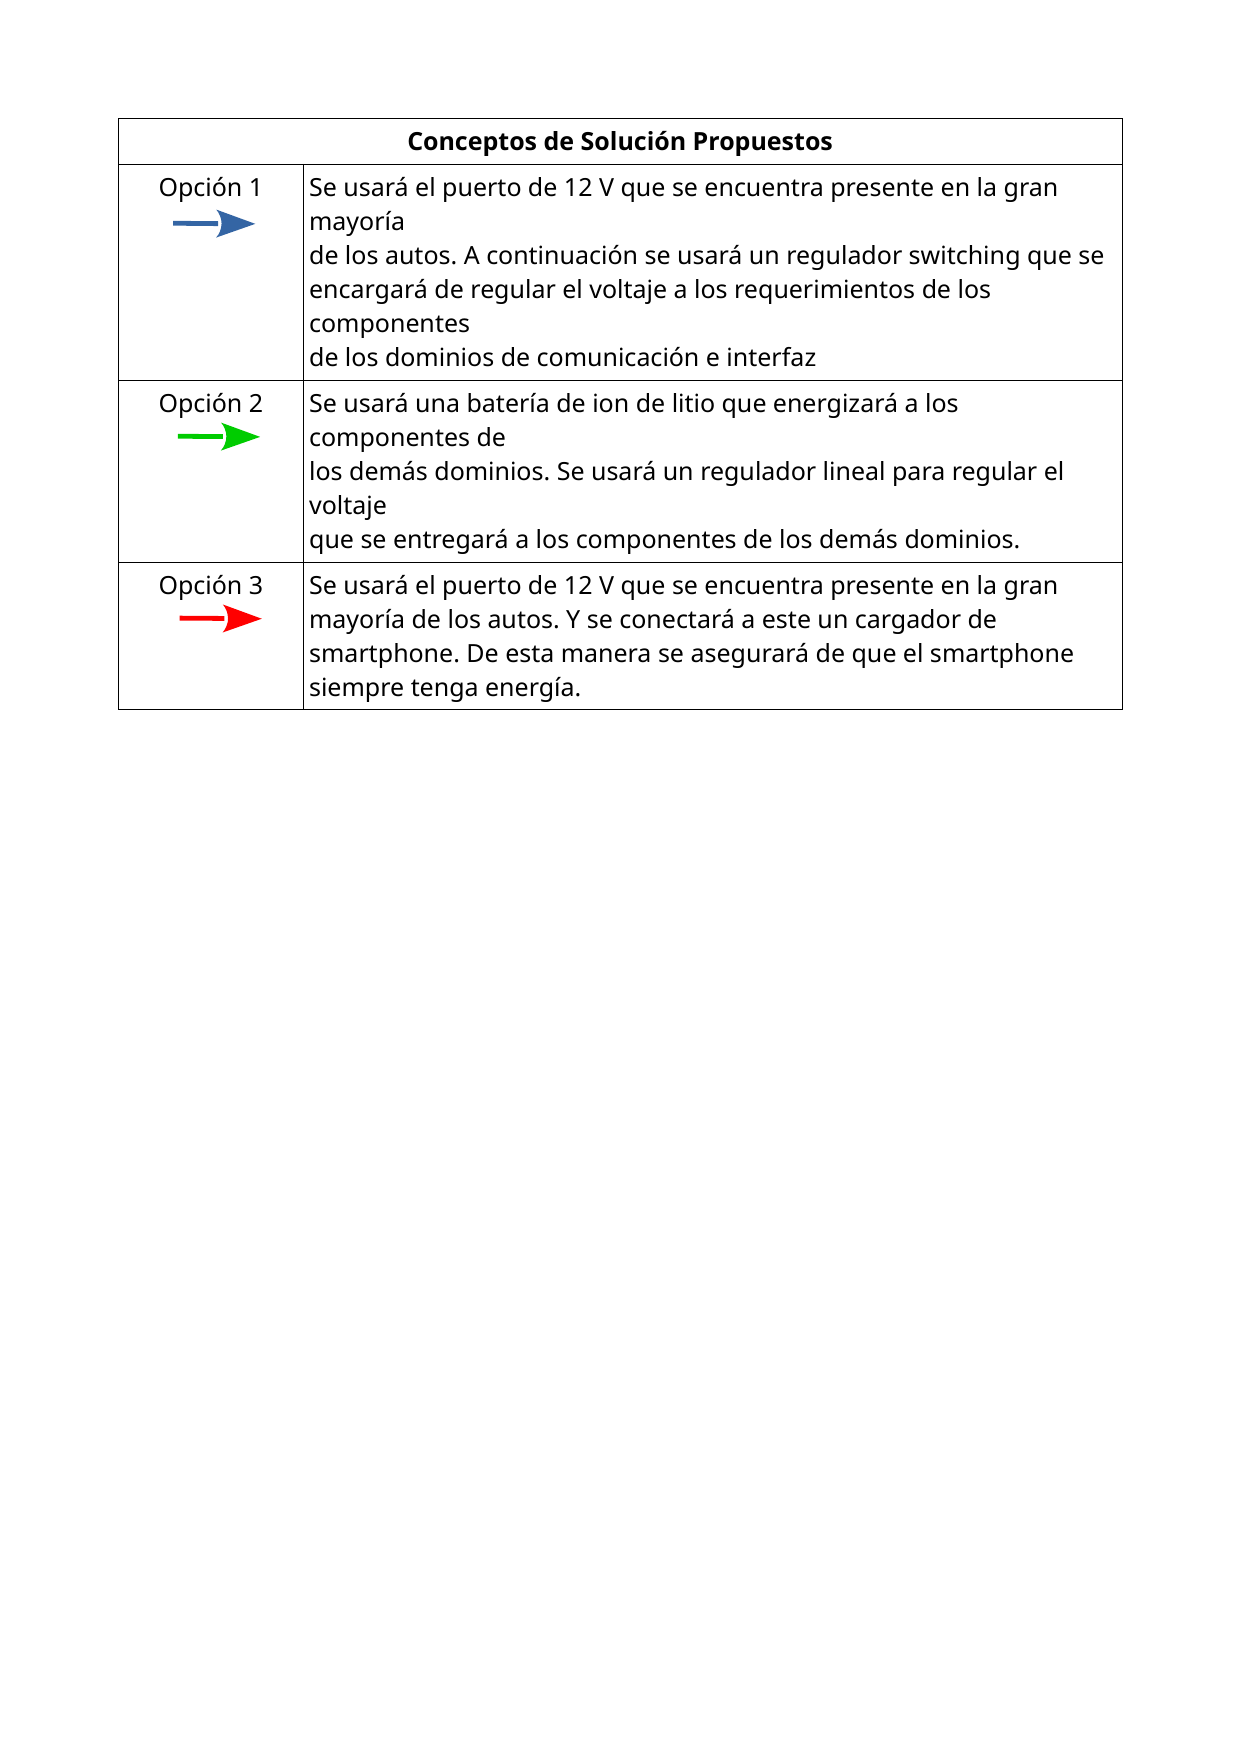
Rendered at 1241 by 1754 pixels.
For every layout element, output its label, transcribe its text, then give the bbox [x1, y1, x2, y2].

table_cell Se usará una batería de ion de litio que energizará a los componentes de los demás dominios. Se usará un regulador lineal para regular el voltaje que se entregará a los componentes de los demás dominios. [304, 381, 1122, 562]
table_cell Opción 3 [119, 563, 303, 709]
table_cell Se usará el puerto de 12 V que se encuentra presente en la gran mayoría de los autos. Y se conectará a este un cargador de smartphone. De esta manera se asegurará de que el smartphone siempre tenga energía. [304, 563, 1122, 709]
table_header Conceptos de Solución Propuestos [119, 119, 1122, 164]
table_cell Opción 1 [119, 165, 303, 380]
table_cell Opción 2 [119, 381, 303, 562]
table_cell Se usará el puerto de 12 V que se encuentra presente en la gran mayoría de los autos. A continuación se usará un regulador switching que se encargará de regular el voltaje a los requerimientos de los componentes de los dominios de comunicación e interfaz [304, 165, 1122, 380]
